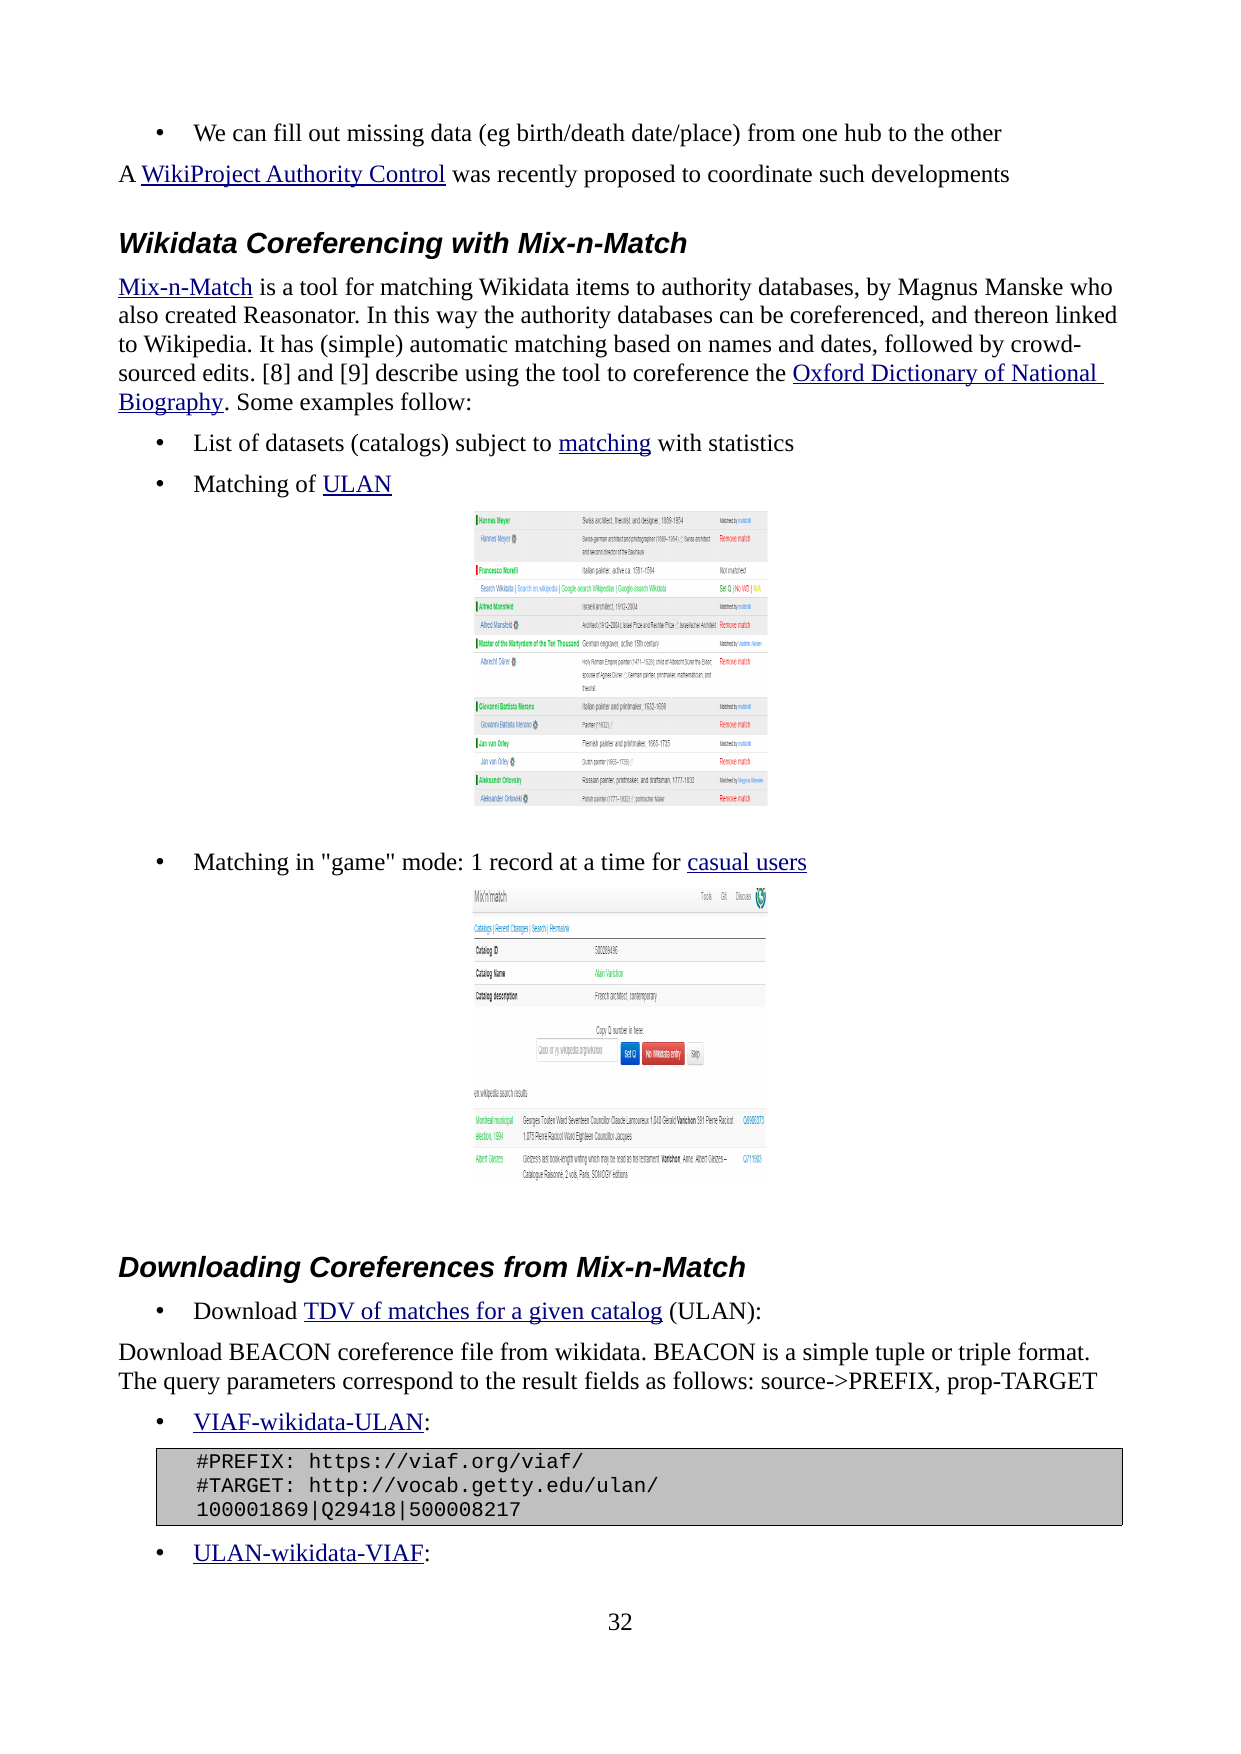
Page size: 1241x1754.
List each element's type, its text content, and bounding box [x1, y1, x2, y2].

list #PREFIX: https://viaf.org/viaf/ [157, 1449, 1122, 1472]
list #TARGET: http://vocab.getty.edu/ulan/ [157, 1472, 1122, 1496]
text Mix-n-Match is a tool for matching Wikidata items to authority databases, by Magnus Manske who also created Reasonator. In this way the authority databases can be coreferenced, and thereon linked to Wikipedia. It has (simple) automatic matching based on names and dates, followed by crowd-sourced edits. [8.] and [9.] describe using the tool to coreference the Oxford Dictionary of National Biography. Some examples follow: [118, 272, 1122, 415]
list We can fill out missing data (eg birth/death date/place) from one hub to the other [156, 118, 1122, 147]
list List of datasets (catalogs) subject to matching with statistics [156, 428, 1122, 457]
list VIAF-wikidata-ULAN: [156, 1407, 1122, 1436]
list Matching of ULAN [156, 469, 1122, 498]
text Download BEACON coreference file from wikidata. BEACON is a simple tuple or triple format. The query parameters correspond to the result fields as follows: source->PREFIX, prop-TARGET [118, 1337, 1122, 1394]
list Matching in "game" mode: 1 record at a time for casual users [156, 847, 1122, 876]
text A WikiProject Authority Control was recently proposed to coordinate such developments [118, 159, 1122, 188]
list 100001869|Q29418|500008217 [157, 1496, 1122, 1525]
subtitle Wikidata Coreferencing with Mix-n-Match [118, 226, 1122, 259]
list ULAN-wikidata-VIAF: [156, 1538, 1122, 1566]
subtitle Downloading Coreferences from Mix-n-Match [118, 1250, 1122, 1283]
list Download TDV of matches for a given catalog (ULAN): [156, 1296, 1122, 1324]
